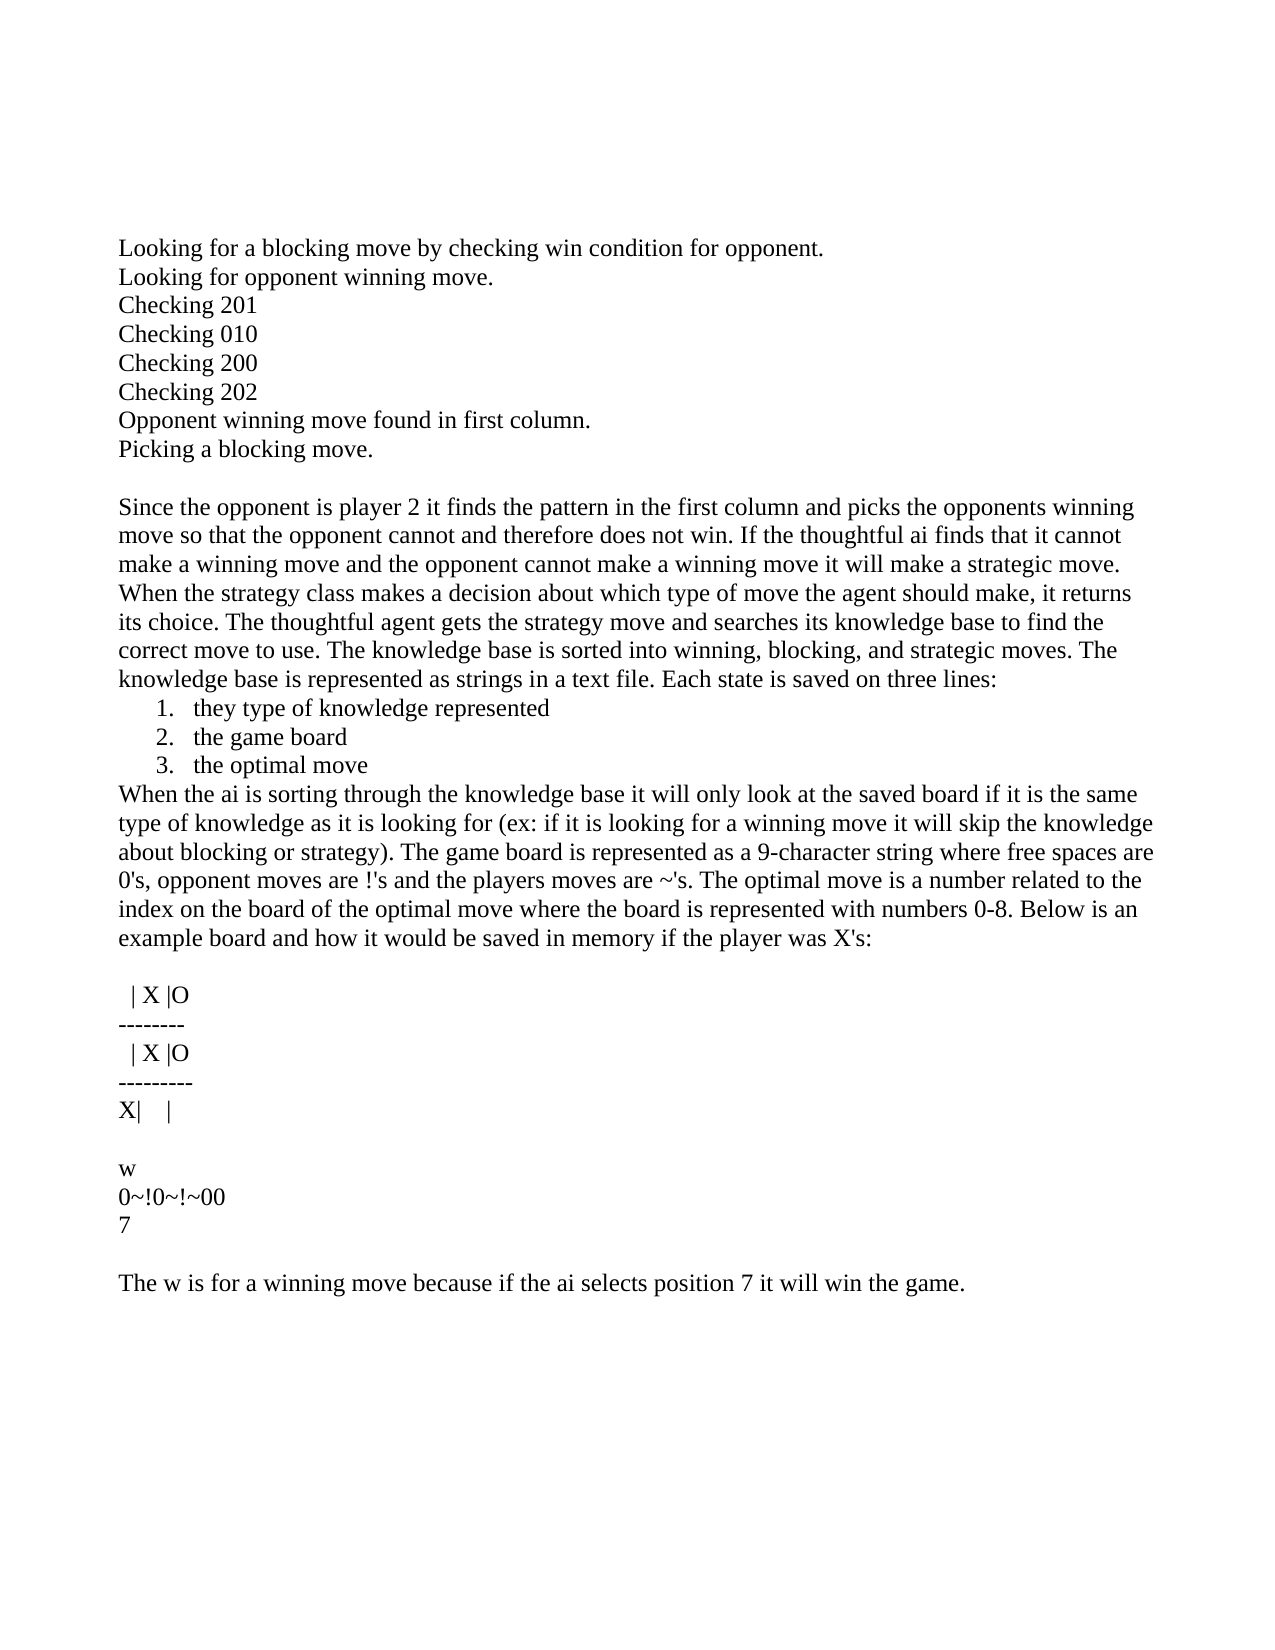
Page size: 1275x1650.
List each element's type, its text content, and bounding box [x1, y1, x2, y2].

list the game board [156, 722, 1157, 751]
text When the ai is sorting through the knowledge base it will only look at the saved board if it is the same type of knowledge as it is looking for (ex: if it is looking for a winning move it will skip the knowledge about blocking or strategy). The game board is represented as a 9-character string where free spaces are 0's, opponent moves are !'s and the players moves are ~'s. The optimal move is a number related to the index on the board of the optimal move where the board is represented with numbers 0-8. Below is an example board and how it would be saved in memory if the player was X's: [118, 779, 1157, 952]
list the optimal move [156, 751, 1157, 779]
text Checking 200 [118, 348, 1157, 377]
text | X |O [118, 981, 1157, 1009]
text Checking 010 [118, 319, 1157, 348]
text Since the opponent is player 2 it finds the pattern in the first column and picks the opponents winning move so that the opponent cannot and therefore does not win. If the thoughtful ai finds that it cannot make a winning move and the opponent cannot make a winning move it will make a strategic move. When the strategy class makes a decision about which type of move the agent should make, it returns its choice. The thoughtful agent gets the strategy move and searches its knowledge base to find the correct move to use. The knowledge base is sorted into winning, blocking, and strategic moves. The knowledge base is represented as strings in a text file. Each state is saved on three lines: [118, 492, 1157, 693]
text -------- [118, 1009, 1157, 1038]
text 7 [118, 1211, 1157, 1239]
list they type of knowledge represented [156, 693, 1157, 722]
text w [118, 1153, 1157, 1182]
text Opponent winning move found in first column. [118, 406, 1157, 434]
text Picking a blocking move. [118, 434, 1157, 463]
text 0~!0~!~00 [118, 1182, 1157, 1211]
text --------- [118, 1067, 1157, 1096]
text The w is for a winning move because if the ai selects position 7 it will win the game. [118, 1268, 1157, 1297]
text Checking 202 [118, 377, 1157, 406]
text X| | [118, 1096, 1157, 1124]
text Looking for a blocking move by checking win condition for opponent. [118, 233, 1157, 262]
text | X |O [118, 1038, 1157, 1067]
text Checking 201 [118, 291, 1157, 319]
text Looking for opponent winning move. [118, 262, 1157, 291]
